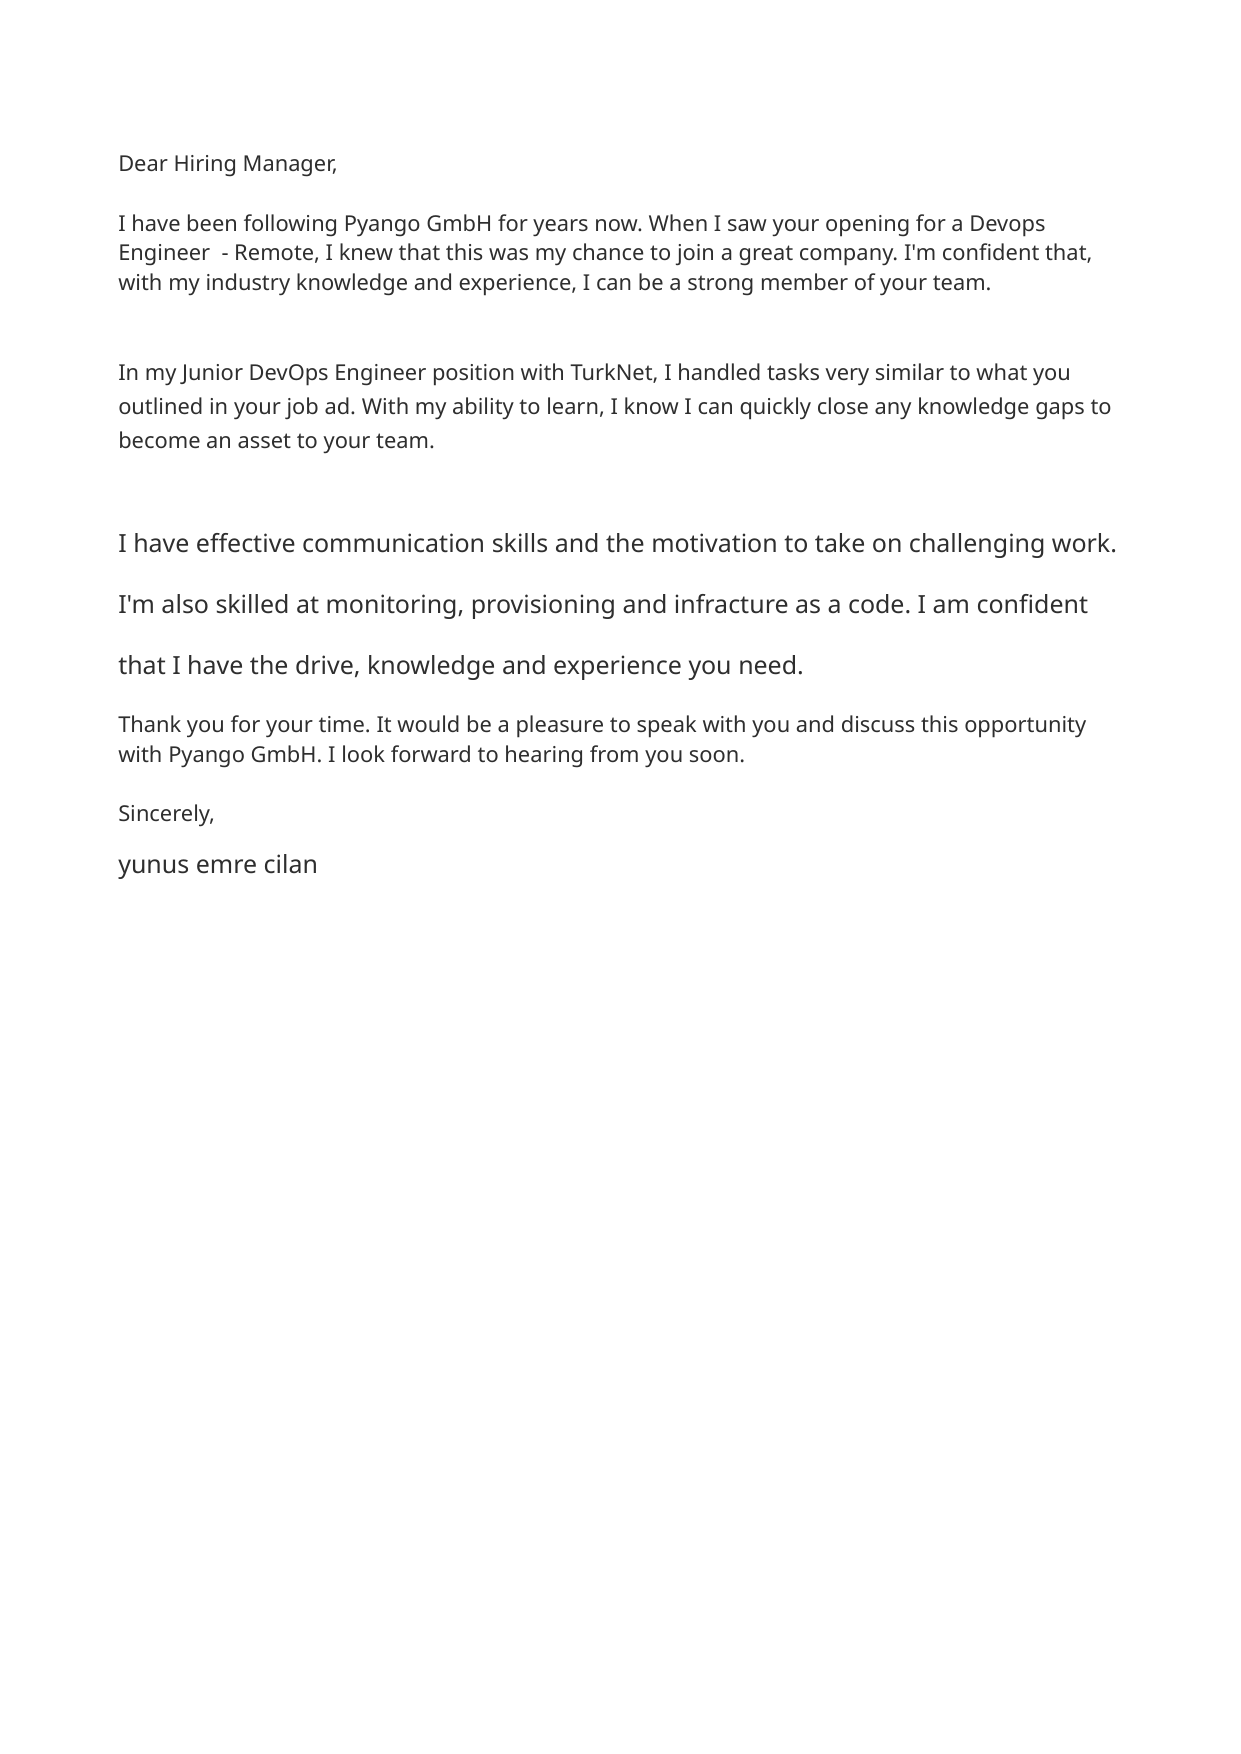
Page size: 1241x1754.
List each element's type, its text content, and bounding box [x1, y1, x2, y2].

text Dear Hiring Manager, [118, 148, 1122, 178]
text I have effective communication skills and the motivation to take on challenging work. I'm also skilled at monitoring, provisioning and infracture as a code. I am confident that I have the drive, knowledge and experience you need. [118, 525, 1122, 682]
text yunus emre cilan [118, 847, 1122, 881]
text Sincerely, [118, 798, 1122, 828]
text Thank you for your time. It would be a pleasure to speak with you and discuss this opportunity with Pyango GmbH. I look forward to hearing from you soon. [118, 709, 1122, 768]
text I have been following Pyango GmbH for years now. When I saw your opening for a Devops Engineer - Remote, I knew that this was my chance to join a great company. I'm confident that, with my industry knowledge and experience, I can be a strong member of your team. [118, 207, 1122, 297]
text In my Junior DevOps Engineer position with TurkNet, I handled tasks very similar to what you outlined in your job ad. With my ability to learn, I know I can quickly close any knowledge gaps to become an asset to your team. [118, 356, 1122, 454]
